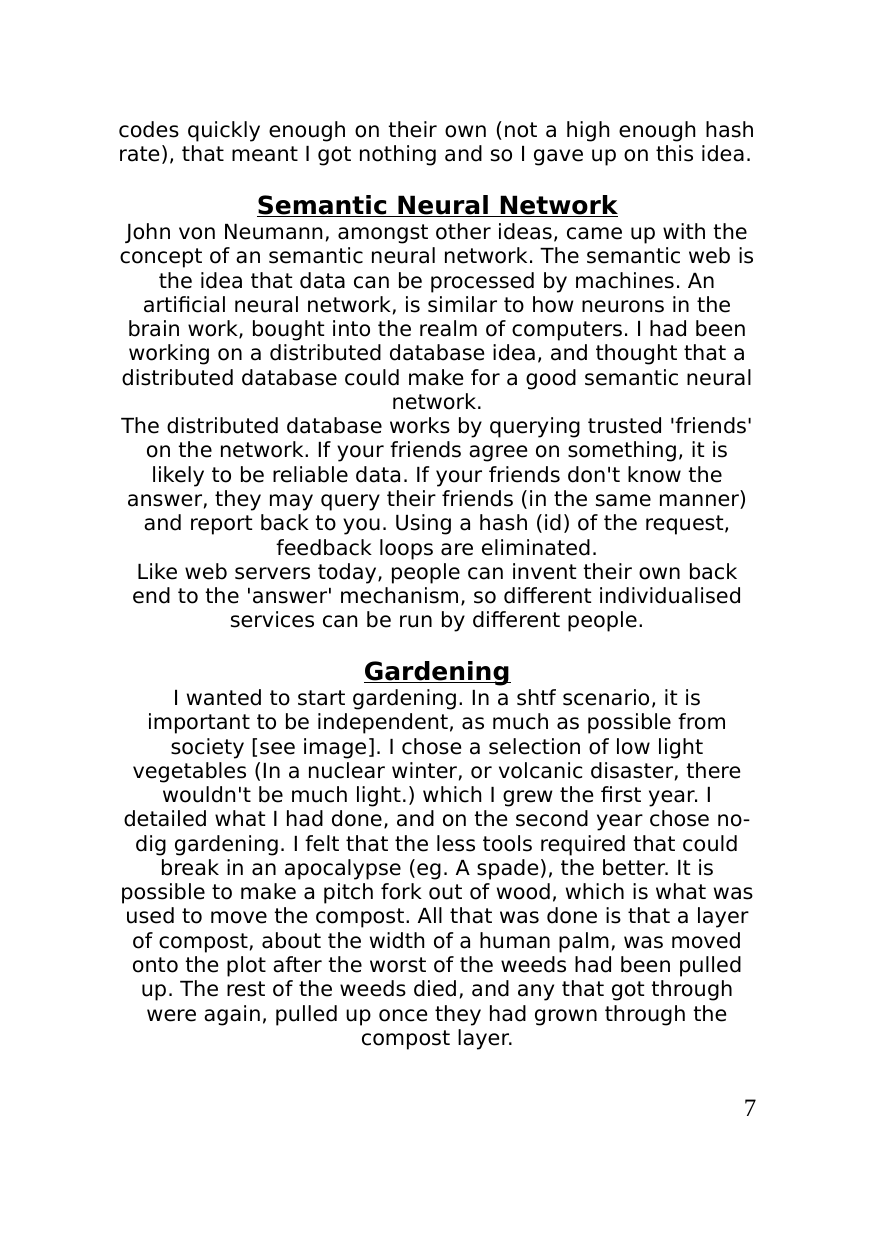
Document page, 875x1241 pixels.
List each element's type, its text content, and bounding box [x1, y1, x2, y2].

text Like web servers today, people can invent their own back end to the 'answer' mechanism, so different individualised services can be run by different people. [118, 560, 756, 633]
text John von Neumann, amongst other ideas, came up with the concept of an semantic neural network. The semantic web is the idea that data can be processed by machines. An artificial neural network, is similar to how neurons in the brain work, bought into the realm of computers. I had been working on a distributed database idea, and thought that a distributed database could make for a good semantic neural network. [118, 220, 756, 414]
text Semantic Neural Network [118, 191, 756, 220]
text Gardening [118, 657, 756, 686]
text The distributed database works by querying trusted 'friends' on the network. If your friends agree on something, it is likely to be reliable data. If your friends don't know the answer, they may query their friends (in the same manner) and report back to you. Using a hash (id) of the request, feedback loops are eliminated. [118, 414, 756, 560]
text codes quickly enough on their own (not a high enough hash rate), that meant I got nothing and so I gave up on this idea. [118, 118, 756, 167]
text I wanted to start gardening. In a shtf scenario, it is important to be independent, as much as possible from society [see image]. I chose a selection of low light vegetables (In a nuclear winter, or volcanic disaster, there wouldn't be much light.) which I grew the first year. I detailed what I had done, and on the second year chose no-dig gardening. I felt that the less tools required that could break in an apocalypse (eg. A spade), the better. It is possible to make a pitch fork out of wood, which is what was used to move the compost. All that was done is that a layer of compost, about the width of a human palm, was moved onto the plot after the worst of the weeds had been pulled up. The rest of the weeds died, and any that got through were again, pulled up once they had grown through the compost layer. [118, 686, 756, 1050]
